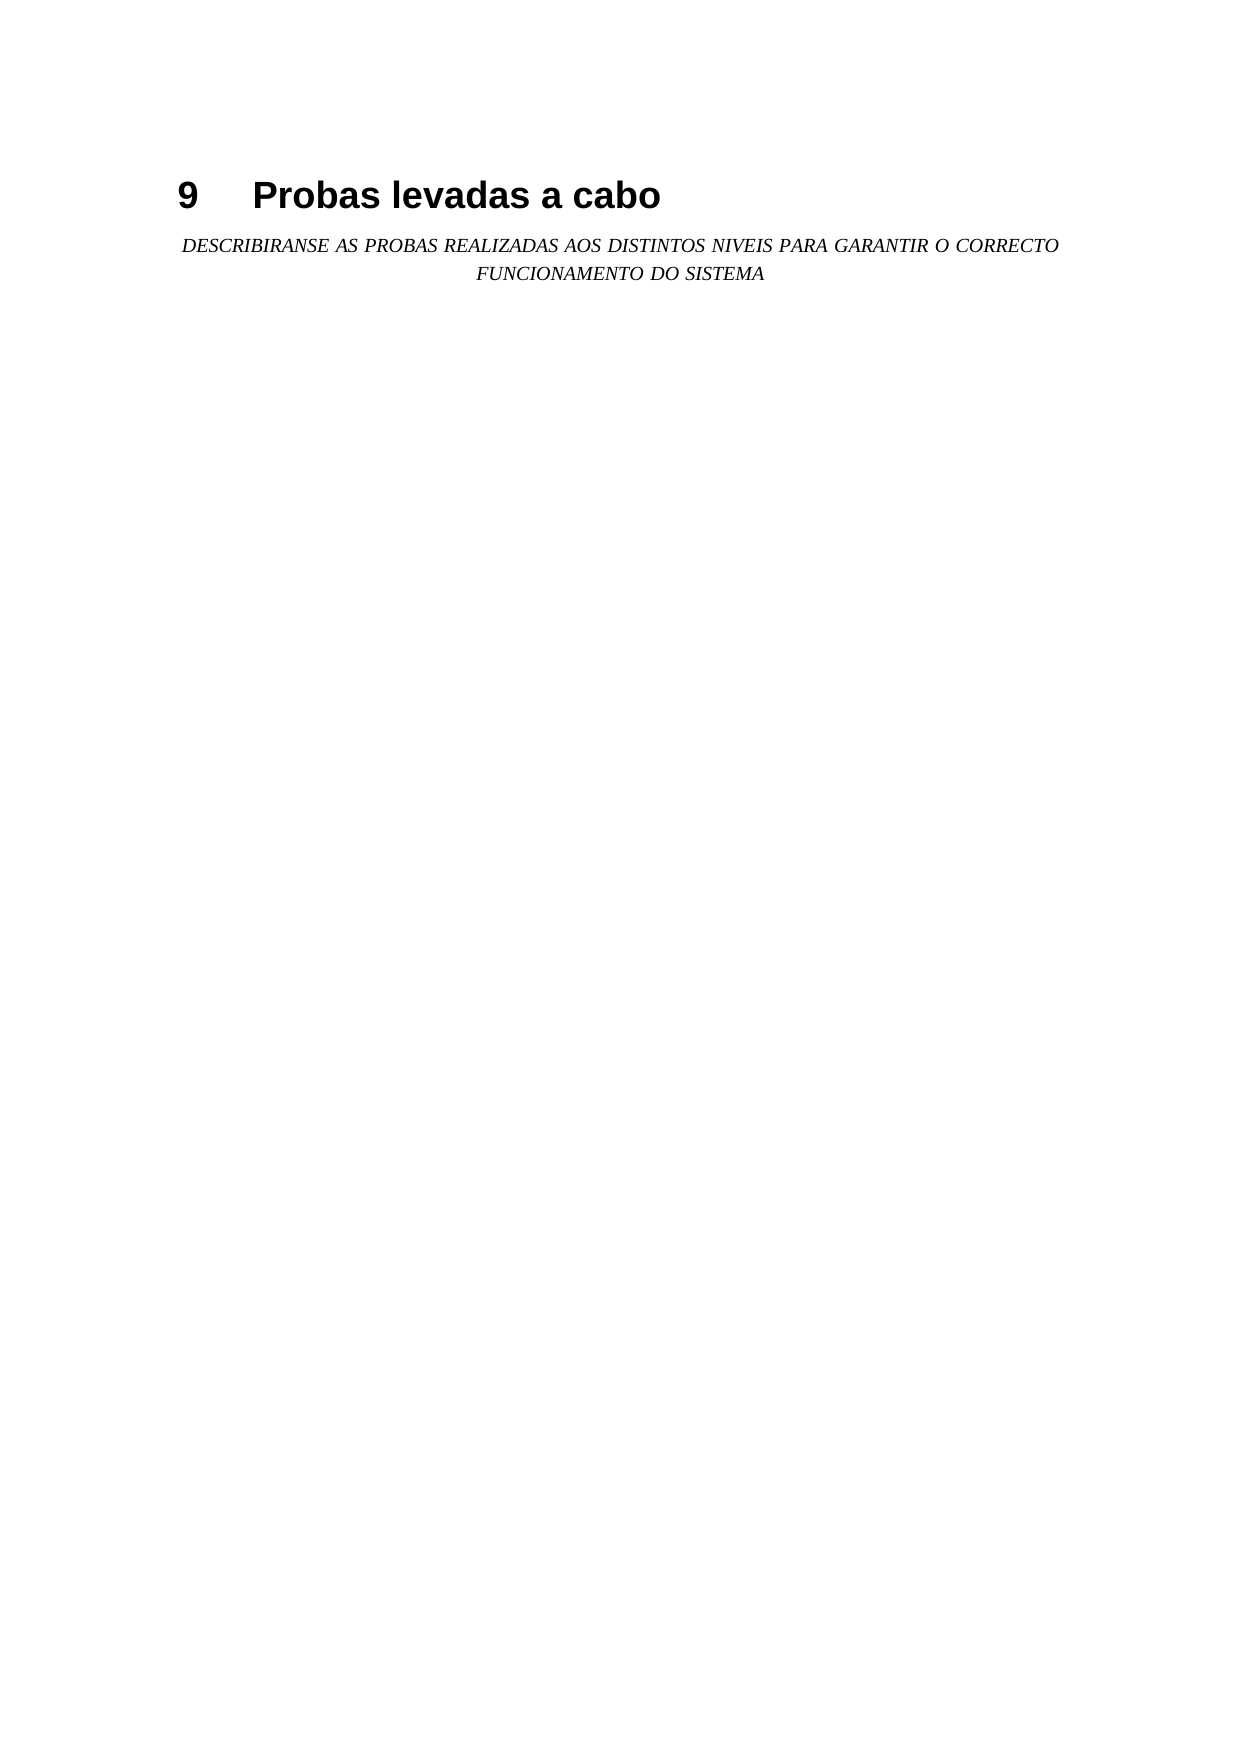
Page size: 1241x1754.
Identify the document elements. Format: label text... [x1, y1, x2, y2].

subtitle Probas levadas a cabo [177, 173, 1063, 216]
text describiranse as probas realizadas aos distintos niveis para garantir o correcto funcionamento do sistema [177, 229, 1063, 286]
